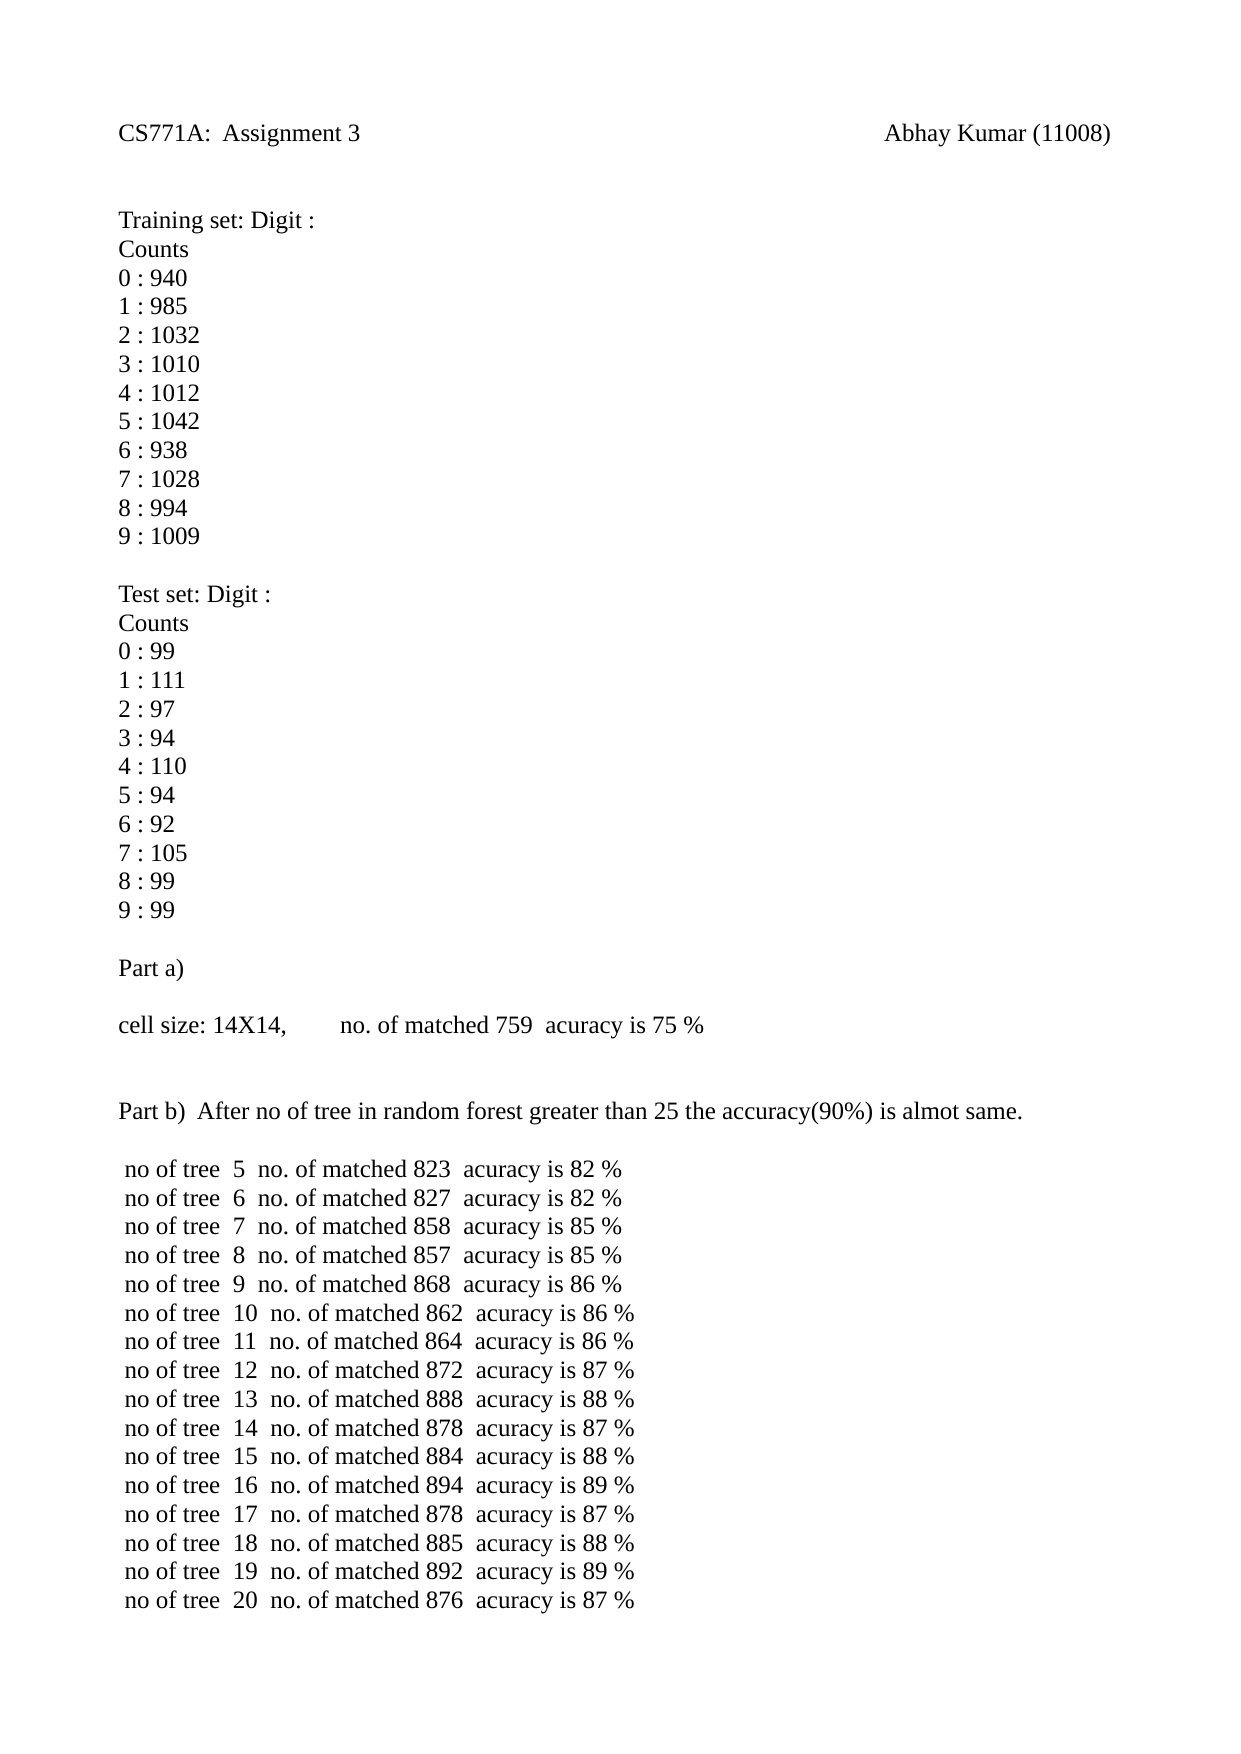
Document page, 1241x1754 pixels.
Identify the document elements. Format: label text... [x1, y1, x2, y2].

text no of tree 16 no. of matched 894 acuracy is 89 % [118, 1470, 1122, 1499]
text Counts [118, 234, 1122, 263]
text 4 : 110 [118, 751, 1122, 780]
text 2 : 1032 [118, 320, 1122, 349]
text no of tree 10 no. of matched 862 acuracy is 86 % [118, 1298, 1122, 1326]
text 6 : 92 [118, 809, 1122, 838]
text no of tree 13 no. of matched 888 acuracy is 88 % [118, 1384, 1122, 1413]
text 3 : 1010 [118, 349, 1122, 378]
text 7 : 1028 [118, 464, 1122, 493]
text no of tree 20 no. of matched 876 acuracy is 87 % [118, 1585, 1122, 1614]
text Part a) [118, 953, 1122, 981]
text 4 : 1012 [118, 378, 1122, 406]
text no of tree 8 no. of matched 857 acuracy is 85 % [118, 1240, 1122, 1269]
text 1 : 111 [118, 665, 1122, 694]
text 5 : 1042 [118, 406, 1122, 435]
text no of tree 14 no. of matched 878 acuracy is 87 % [118, 1413, 1122, 1441]
text 3 : 94 [118, 723, 1122, 751]
text no of tree 6 no. of matched 827 acuracy is 82 % [118, 1183, 1122, 1211]
text 0 : 99 [118, 636, 1122, 665]
text 2 : 97 [118, 694, 1122, 723]
text 6 : 938 [118, 435, 1122, 464]
text no of tree 19 no. of matched 892 acuracy is 89 % [118, 1556, 1122, 1585]
text 1 : 985 [118, 291, 1122, 320]
text 9 : 1009 [118, 521, 1122, 550]
text no of tree 17 no. of matched 878 acuracy is 87 % [118, 1499, 1122, 1528]
text Test set: Digit : [118, 579, 1122, 608]
text 9 : 99 [118, 895, 1122, 924]
text Part b) After no of tree in random forest greater than 25 the accuracy(90%) is almot same. [118, 1096, 1122, 1125]
text no of tree 5 no. of matched 823 acuracy is 82 % [118, 1154, 1122, 1183]
text no of tree 11 no. of matched 864 acuracy is 86 % [118, 1326, 1122, 1355]
text 8 : 99 [118, 866, 1122, 895]
text no of tree 18 no. of matched 885 acuracy is 88 % [118, 1528, 1122, 1556]
text no of tree 12 no. of matched 872 acuracy is 87 % [118, 1355, 1122, 1384]
text 8 : 994 [118, 493, 1122, 521]
text no of tree 15 no. of matched 884 acuracy is 88 % [118, 1441, 1122, 1470]
text no of tree 7 no. of matched 858 acuracy is 85 % [118, 1211, 1122, 1240]
text 5 : 94 [118, 780, 1122, 809]
text no of tree 9 no. of matched 868 acuracy is 86 % [118, 1269, 1122, 1298]
text Counts [118, 608, 1122, 636]
text 7 : 105 [118, 838, 1122, 866]
text 0 : 940 [118, 263, 1122, 291]
text cell size: 14X14, no. of matched 759 acuracy is 75 % [118, 1010, 1122, 1039]
text Training set: Digit : [118, 205, 1122, 234]
